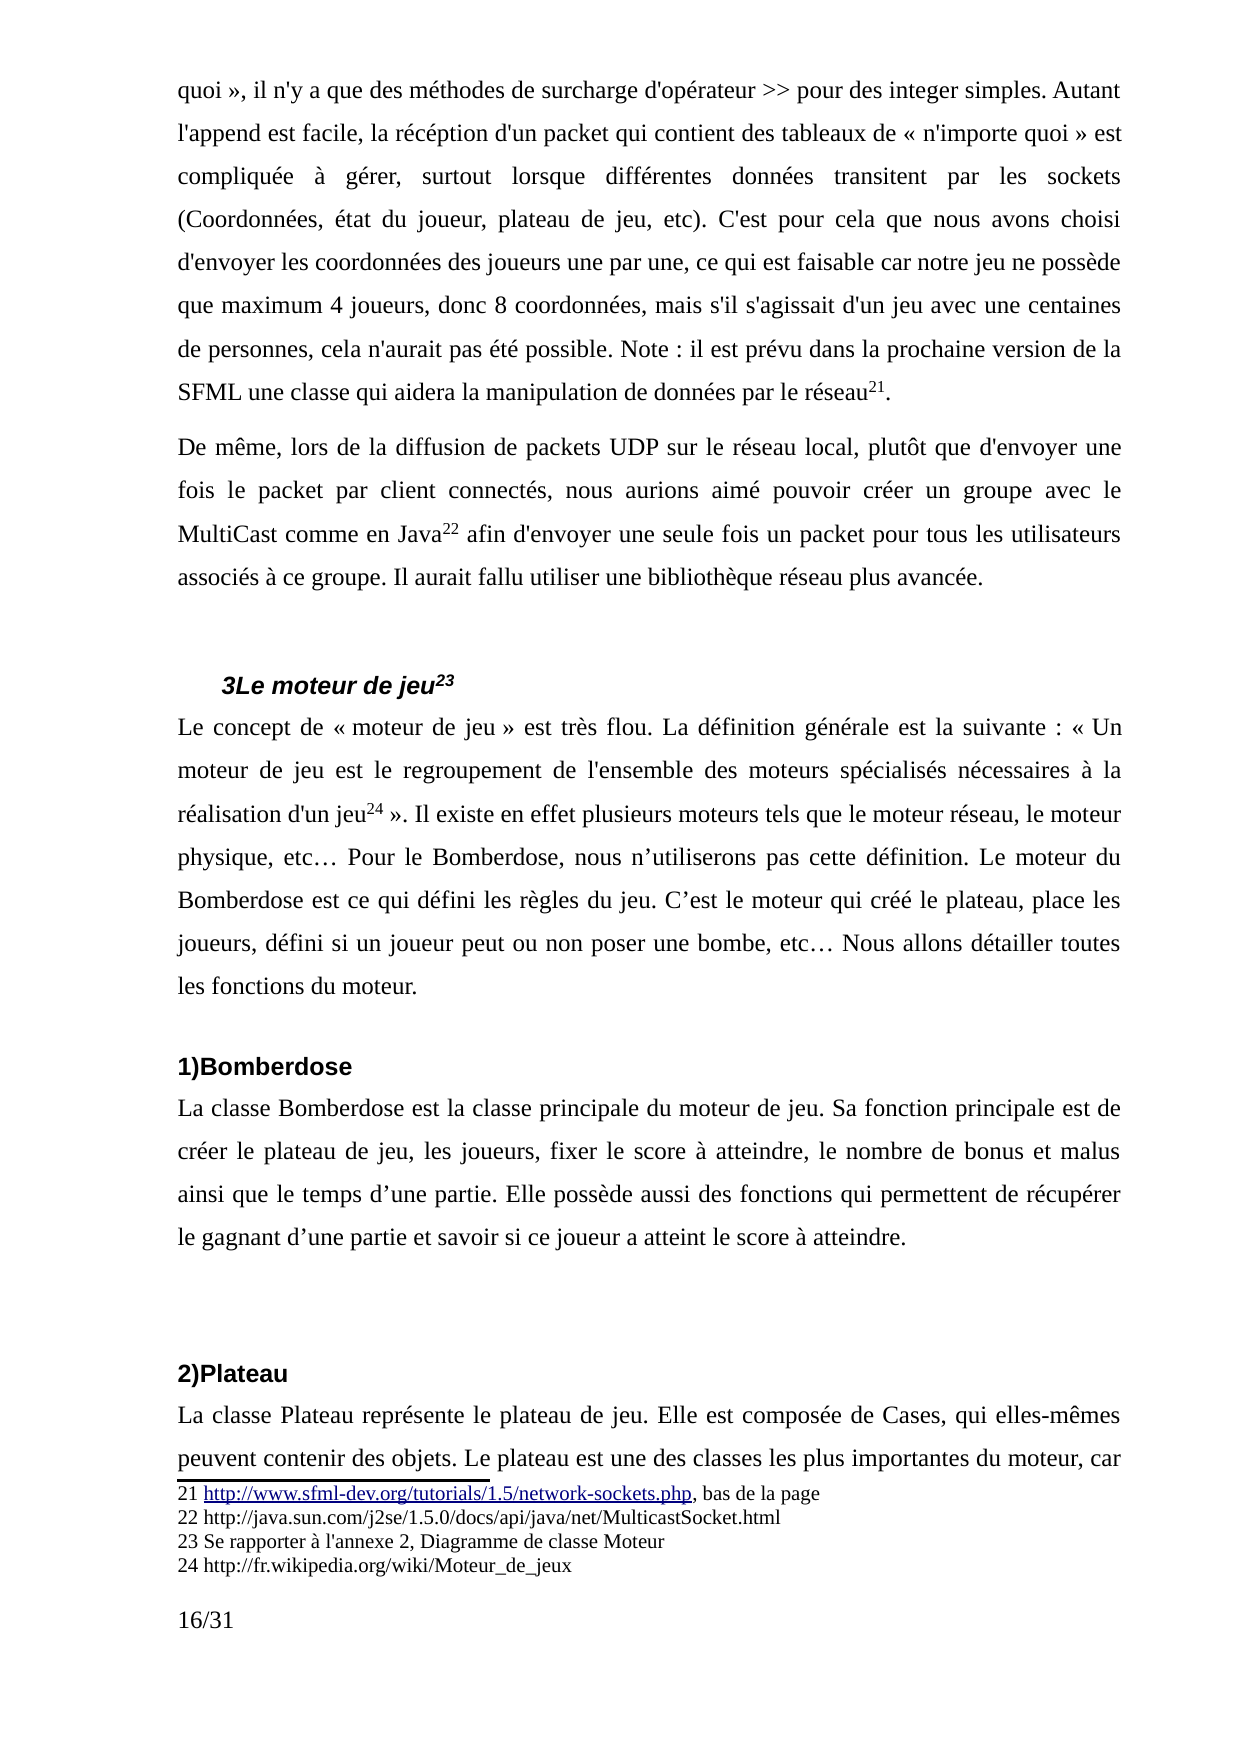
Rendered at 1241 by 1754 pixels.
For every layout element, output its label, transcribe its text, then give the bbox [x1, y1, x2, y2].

text Se rapporter à l'annexe 2, Diagramme de classe Moteur [177, 1529, 1122, 1553]
text Le concept de « moteur de jeu » est très flou. La définition générale est la suivante : « Un moteur de jeu est le regroupement de l'ensemble des moteurs spécialisés nécessaires à la réalisation d'un jeu ». Il existe en effet plusieurs moteurs tels que le moteur réseau, le moteur physique, etc… Pour le Bomberdose, nous n’utiliserons pas cette définition. Le moteur du Bomberdose est ce qui défini les règles du jeu. C’est le moteur qui créé le plateau, place les joueurs, défini si un joueur peut ou non poser une bombe, etc… Nous allons détailler toutes les fonctions du moteur. [177, 712, 1122, 1000]
text La classe Bomberdose est la classe principale du moteur de jeu. Sa fonction principale est de créer le plateau de jeu, les joueurs, fixer le score à atteindre, le nombre de bonus et malus ainsi que le temps d’une partie. Elle possède aussi des fonctions qui permettent de récupérer le gagnant d’une partie et savoir si ce joueur a atteint le score à atteindre. [177, 1093, 1122, 1251]
text http://fr.wikipedia.org/wiki/Moteur_de_jeux [177, 1553, 1122, 1577]
subtitle Plateau [177, 1359, 1122, 1387]
text La classe Plateau représente le plateau de jeu. Elle est composée de Cases, qui elles-mêmes peuvent contenir des objets. Le plateau est une des classes les plus importantes du moteur, car [177, 1400, 1122, 1472]
subtitle Bomberdose [177, 1052, 1122, 1081]
text quoi », il n'y a que des méthodes de surcharge d'opérateur >> pour des integer simples. Autant l'append est facile, la récéption d'un packet qui contient des tableaux de « n'importe quoi » est compliquée à gérer, surtout lorsque différentes données transitent par les sockets (Coordonnées, état du joueur, plateau de jeu, etc). C'est pour cela que nous avons choisi d'envoyer les coordonnées des joueurs une par une, ce qui est faisable car notre jeu ne possède que maximum 4 joueurs, donc 8 coordonnées, mais s'il s'agissait d'un jeu avec une centaines de personnes, cela n'aurait pas été possible. Note : il est prévu dans la prochaine version de la SFML une classe qui aidera la manipulation de données par le réseau. [177, 75, 1122, 406]
text http://java.sun.com/j2se/1.5.0/docs/api/java/net/MulticastSocket.html [177, 1505, 1122, 1529]
subtitle Le moteur de jeu [177, 671, 1122, 700]
text De même, lors de la diffusion de packets UDP sur le réseau local, plutôt que d'envoyer une fois le packet par client connectés, nous aurions aimé pouvoir créer un groupe avec le MultiCast comme en Java afin d'envoyer une seule fois un packet pour tous les utilisateurs associés à ce groupe. Il aurait fallu utiliser une bibliothèque réseau plus avancée. [177, 432, 1122, 591]
text http://www.sfml-dev.org/tutorials/1.5/network-sockets.php, bas de la page [177, 1481, 1122, 1505]
